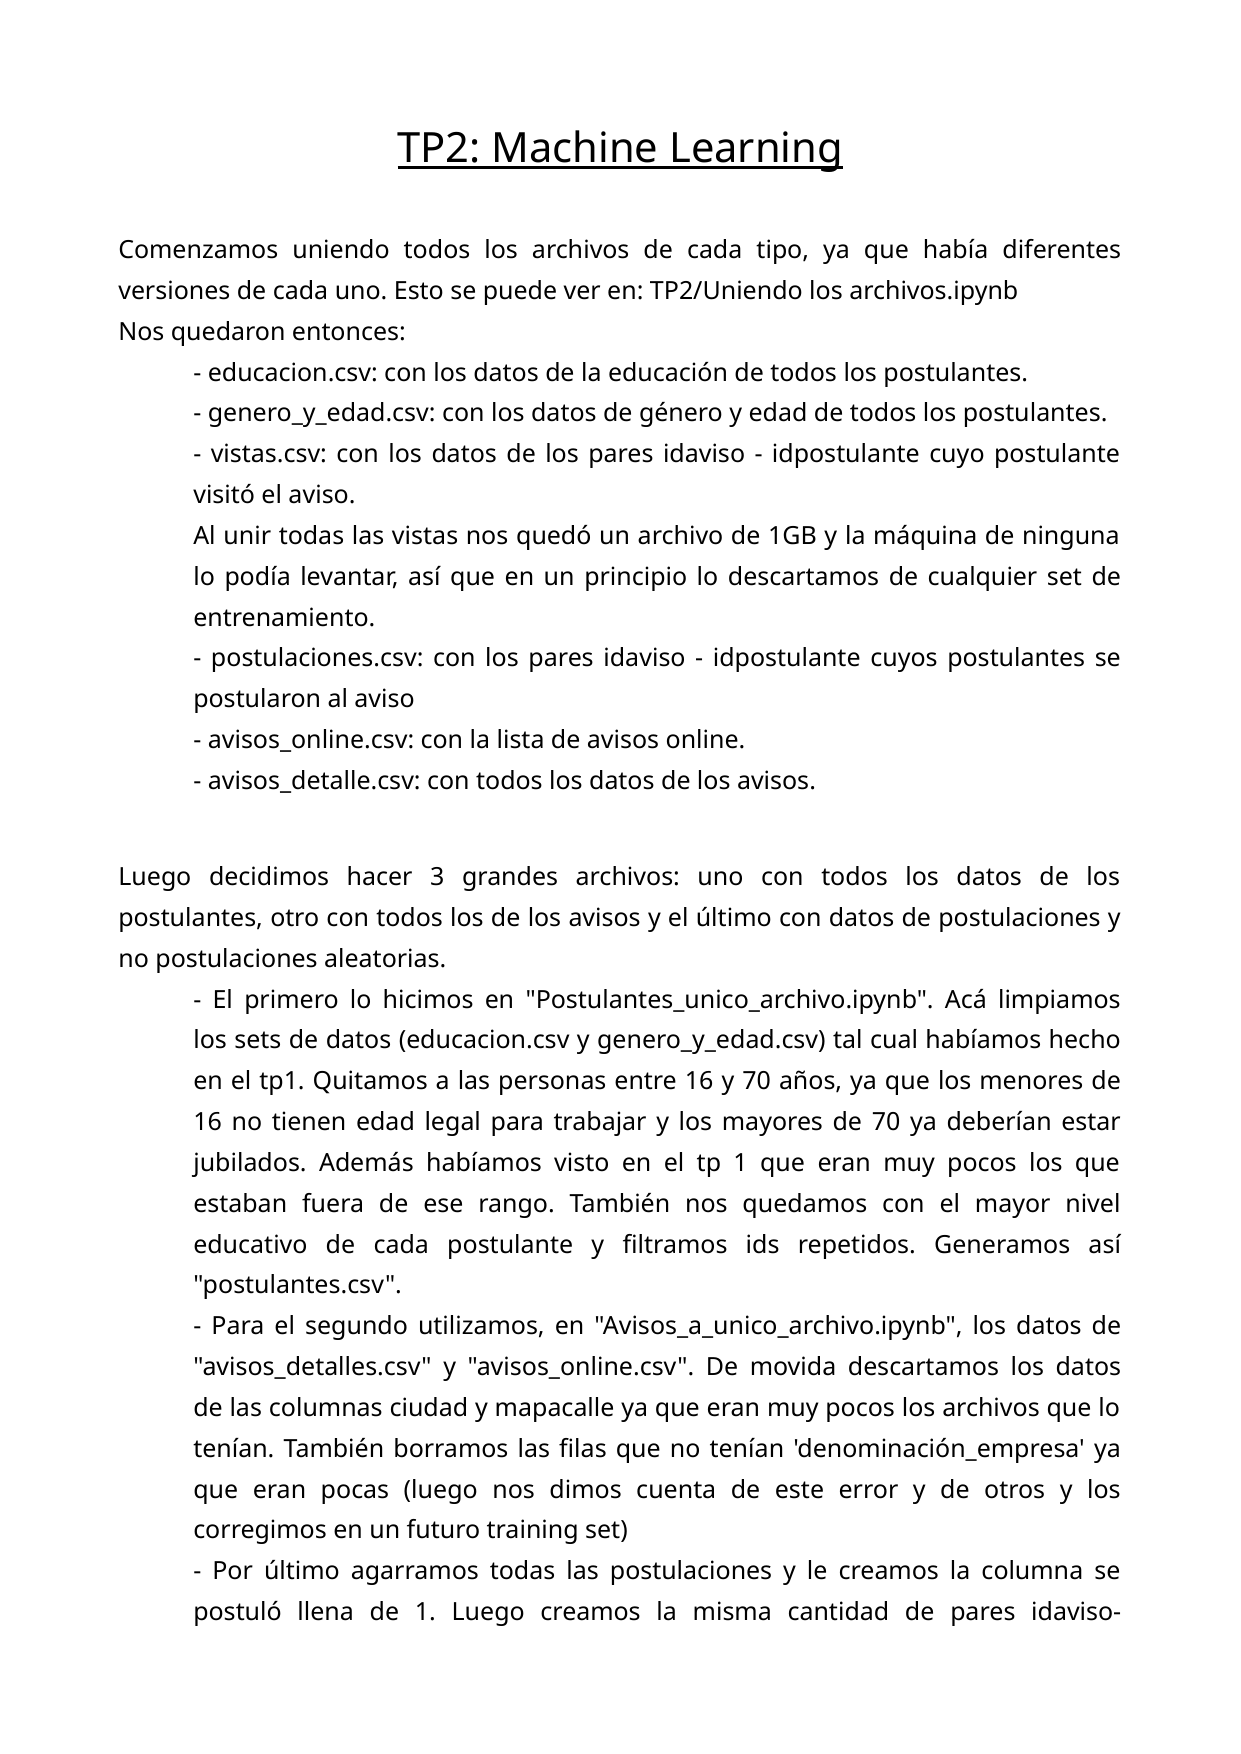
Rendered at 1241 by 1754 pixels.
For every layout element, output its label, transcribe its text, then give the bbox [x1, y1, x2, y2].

text Comenzamos uniendo todos los archivos de cada tipo, ya que había diferentes versiones de cada uno. Esto se puede ver en: TP2/Uniendo los archivos.ipynb [118, 232, 1122, 307]
text - postulaciones.csv: con los pares idaviso - idpostulante cuyos postulantes se postularon al aviso [193, 640, 1122, 715]
text Al unir todas las vistas nos quedó un archivo de 1GB y la máquina de ninguna lo podía levantar, así que en un principio lo descartamos de cualquier set de entrenamiento. [193, 517, 1122, 633]
text Luego decidimos hacer 3 grandes archivos: uno con todos los datos de los postulantes, otro con todos los de los avisos y el último con datos de postulaciones y no postulaciones aleatorias. [118, 859, 1122, 974]
text - avisos_detalle.csv: con todos los datos de los avisos. [193, 762, 1122, 797]
text TP2: Machine Learning [118, 118, 1122, 175]
text - educacion.csv: con los datos de la educación de todos los postulantes. [193, 354, 1122, 388]
text - avisos_online.csv: con la lista de avisos online. [193, 722, 1122, 756]
text - Para el segundo utilizamos, en "Avisos_a_unico_archivo.ipynb", los datos de "avisos_detalles.csv" y "avisos_online.csv". De movida descartamos los datos de las columnas ciudad y mapacalle ya que eran muy pocos los archivos que lo tenían. También borramos las filas que no tenían 'denominación_empresa' ya que eran pocas (luego nos dimos cuenta de este error y de otros y los corregimos en un futuro training set) [193, 1308, 1122, 1546]
text - El primero lo hicimos en "Postulantes_unico_archivo.ipynb". Acá limpiamos los sets de datos (educacion.csv y genero_y_edad.csv) tal cual habíamos hecho en el tp1. Quitamos a las personas entre 16 y 70 años, ya que los menores de 16 no tienen edad legal para trabajar y los mayores de 70 ya deberían estar jubilados. Además habíamos visto en el tp 1 que eran muy pocos los que estaban fuera de ese rango. También nos quedamos con el mayor nivel educativo de cada postulante y filtramos ids repetidos. Generamos así "postulantes.csv". [193, 981, 1122, 1301]
text Nos quedaron entonces: [118, 313, 1122, 347]
text - genero_y_edad.csv: con los datos de género y edad de todos los postulantes. [193, 395, 1122, 429]
text - vistas.csv: con los datos de los pares idaviso - idpostulante cuyo postulante visitó el aviso. [193, 436, 1122, 511]
text - Por último agarramos todas las postulaciones y le creamos la columna se postuló llena de 1. Luego creamos la misma cantidad de pares idaviso- [193, 1553, 1122, 1628]
